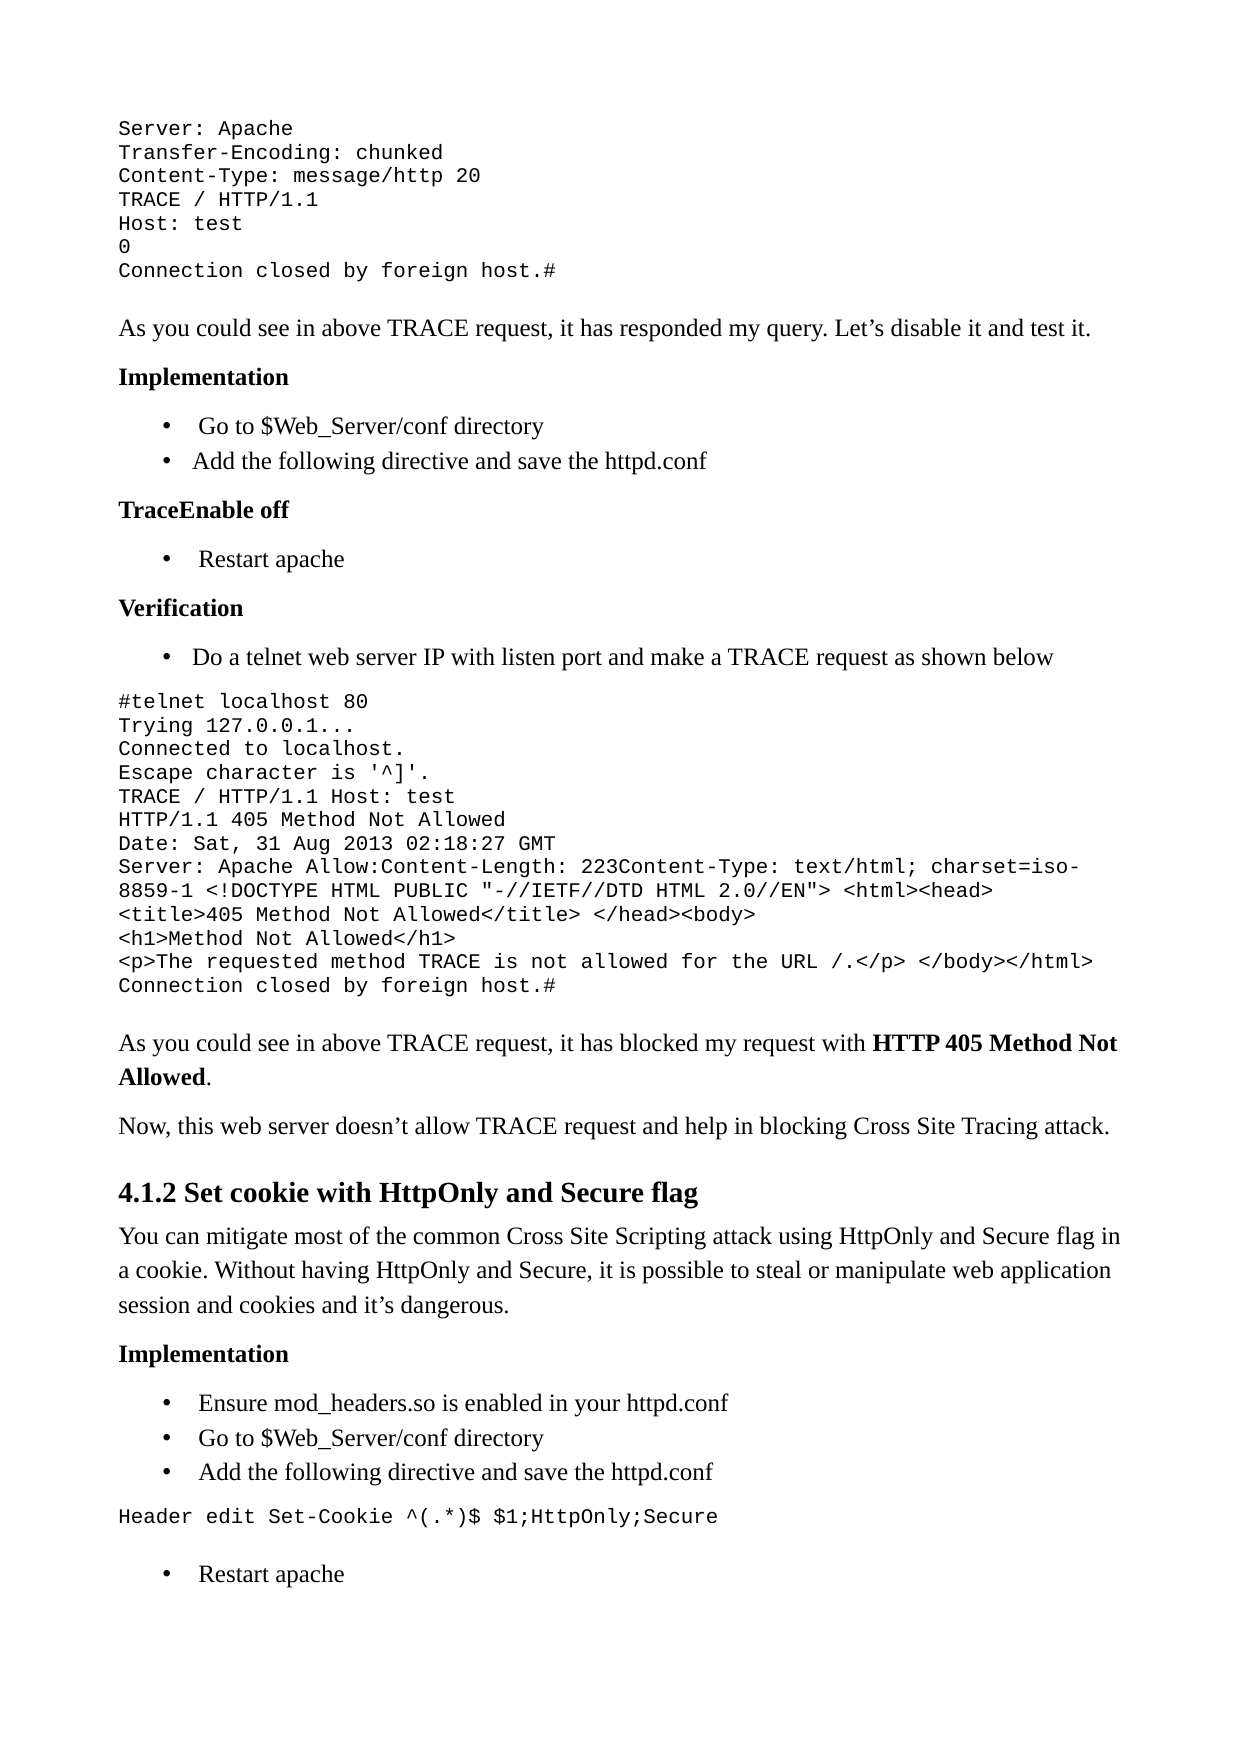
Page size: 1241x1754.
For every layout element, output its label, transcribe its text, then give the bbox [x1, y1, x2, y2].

text Trying 127.0.0.1... [118, 715, 1122, 738]
text HTTP/1.1 405 Method Not Allowed [118, 809, 1122, 833]
text Connection closed by foreign host.# [118, 260, 1122, 284]
list Restart apache [162, 1559, 1122, 1588]
list Add the following directive and save the httpd.conf [162, 1457, 1122, 1486]
text Server: Apache Allow:Content-Length: 223Content-Type: text/html; charset=iso-8859-1 <!DOCTYPE HTML PUBLIC "-//IETF//DTD HTML 2.0//EN"> <html><head> [118, 857, 1122, 904]
text As you could see in above TRACE request, it has blocked my request with HTTP 405 Method Not Allowed. [118, 1028, 1122, 1091]
text Implementation [118, 1339, 1122, 1368]
text Header edit Set-Cookie ^(.*)$ $1;HttpOnly;Secure [118, 1506, 1122, 1530]
text Now, this web server doesn’t allow TRACE request and help in blocking Cross Site Tracing attack. [118, 1111, 1122, 1140]
text Server: Apache [118, 118, 1122, 142]
text As you could see in above TRACE request, it has responded my query. Let’s disable it and test it. [118, 313, 1122, 342]
subtitle 4.1.2 Set cookie with HttpOnly and Secure flag [118, 1175, 1122, 1209]
list Add the following directive and save the httpd.conf [162, 446, 1122, 474]
text Verification [118, 593, 1122, 622]
text <p>The requested method TRACE is not allowed for the URL /.</p> </body></html> [118, 951, 1122, 975]
text Implementation [118, 362, 1122, 391]
text 0 [118, 236, 1122, 260]
list Do a telnet web server IP with listen port and make a TRACE request as shown below [162, 642, 1122, 671]
text You can mitigate most of the common Cross Site Scripting attack using HttpOnly and Secure flag in a cookie. Without having HttpOnly and Secure, it is possible to steal or manipulate web application session and cookies and it’s dangerous. [118, 1221, 1122, 1319]
list Go to $Web_Server/conf directory [162, 411, 1122, 440]
list Go to $Web_Server/conf directory [162, 1423, 1122, 1451]
text <title>405 Method Not Allowed</title> </head><body> [118, 904, 1122, 927]
text TraceEnable off [118, 495, 1122, 523]
text Escape character is '^]'. [118, 762, 1122, 786]
text Connected to localhost. [118, 738, 1122, 762]
list Ensure mod_headers.so is enabled in your httpd.conf [162, 1388, 1122, 1417]
text Connection closed by foreign host.# [118, 975, 1122, 998]
text TRACE / HTTP/1.1 Host: test [118, 786, 1122, 809]
text TRACE / HTTP/1.1 [118, 189, 1122, 213]
text Date: Sat, 31 Aug 2013 02:18:27 GMT [118, 833, 1122, 857]
text <h1>Method Not Allowed</h1> [118, 927, 1122, 951]
list Restart apache [162, 544, 1122, 573]
text Transfer-Encoding: chunked [118, 142, 1122, 165]
text #telnet localhost 80 [118, 691, 1122, 715]
text Content-Type: message/http 20 [118, 165, 1122, 189]
text Host: test [118, 213, 1122, 236]
